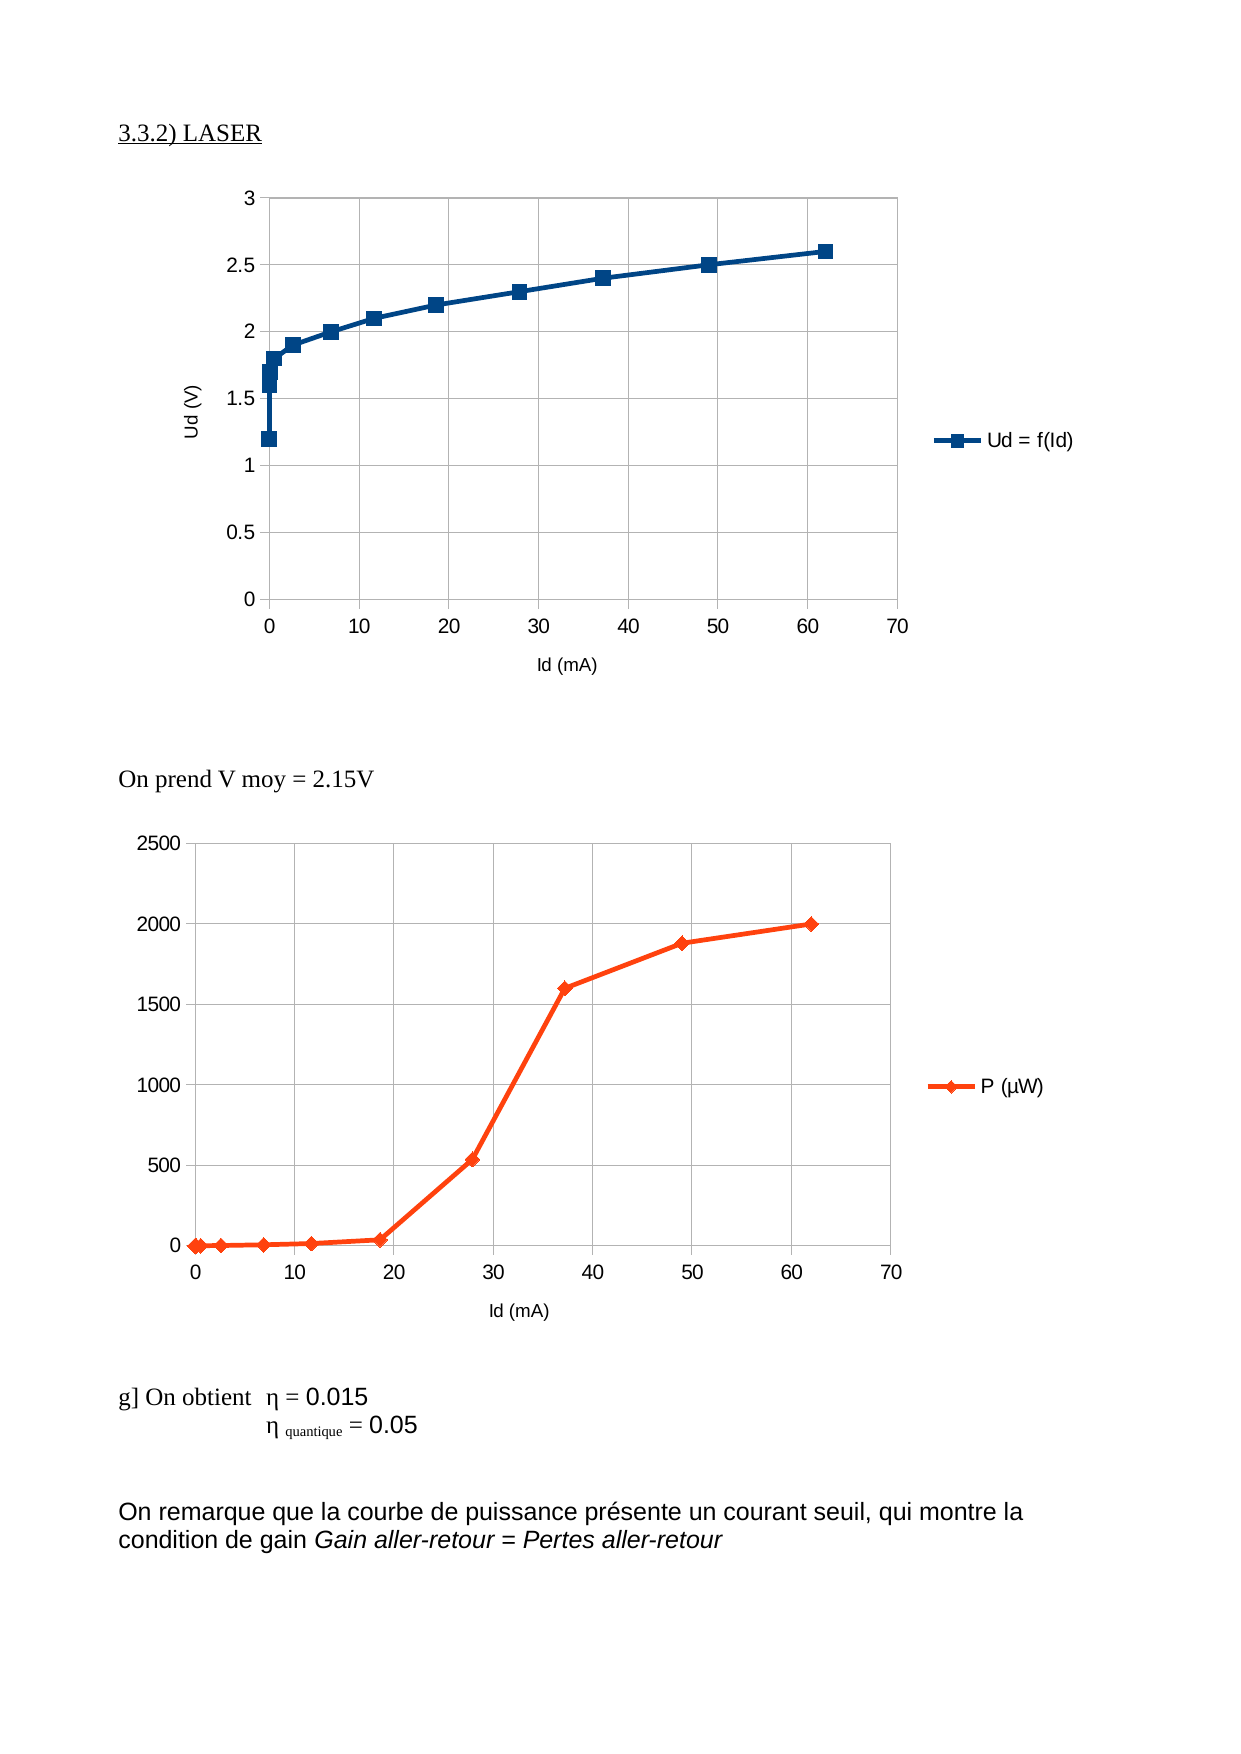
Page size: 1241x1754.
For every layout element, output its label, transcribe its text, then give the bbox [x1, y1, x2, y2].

text g] On obtient η = 0.015 [118, 1381, 1122, 1410]
text On remarque que la courbe de puissance présente un courant seuil, qui montre la condition de gain Gain aller-retour = Pertes aller-retour [118, 1497, 1122, 1554]
text 3.3.2) LASER [118, 118, 1122, 147]
text On prend V moy = 2.15V [118, 764, 1122, 793]
text η quantique = 0.05 [118, 1410, 1122, 1439]
